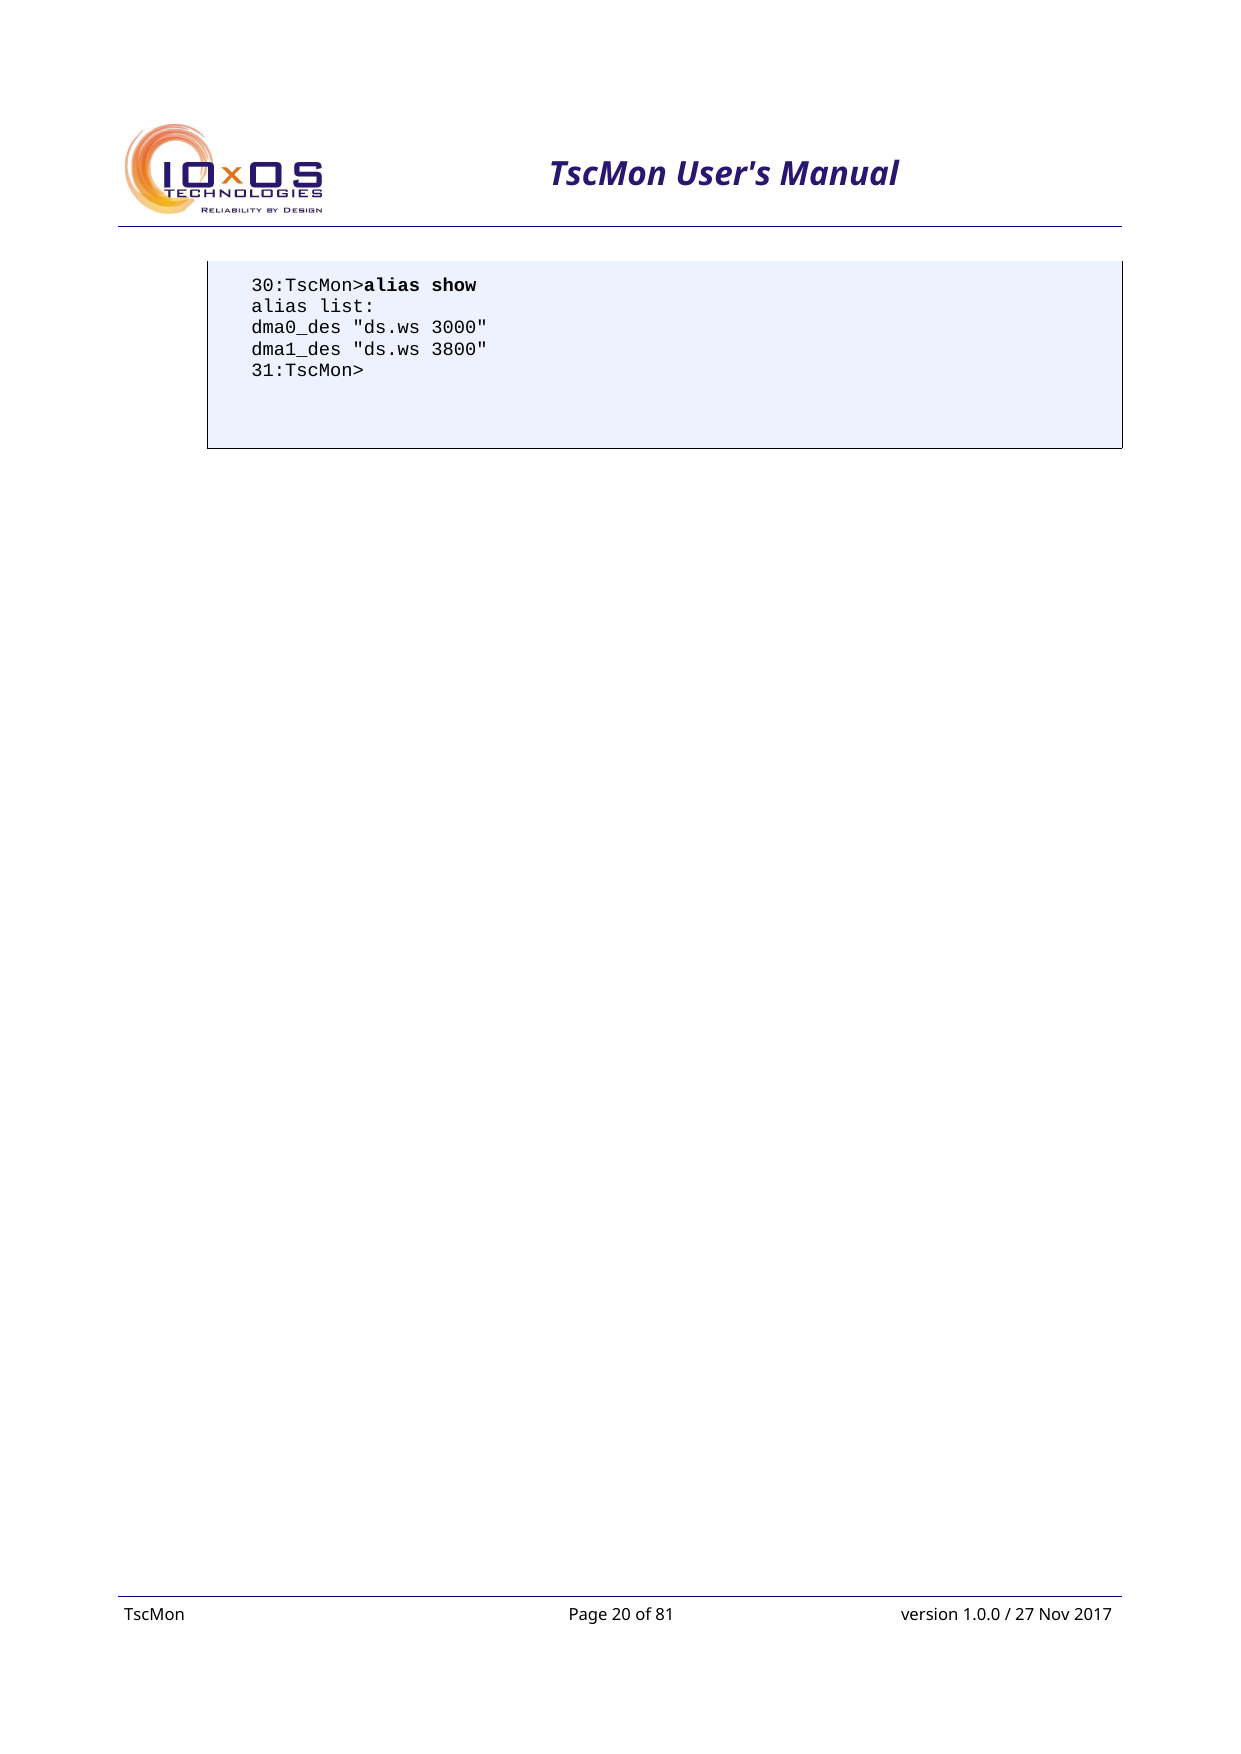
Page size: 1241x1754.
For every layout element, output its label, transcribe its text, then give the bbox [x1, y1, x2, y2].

text alias list: [208, 297, 1122, 318]
text dma1_des "ds.ws 3800" [208, 339, 1122, 361]
text 31:TscMon> [208, 361, 1122, 397]
text dma0_des "ds.ws 3000" [208, 318, 1122, 339]
picture [123, 123, 323, 217]
text 30:TscMon>alias show [208, 261, 1122, 297]
